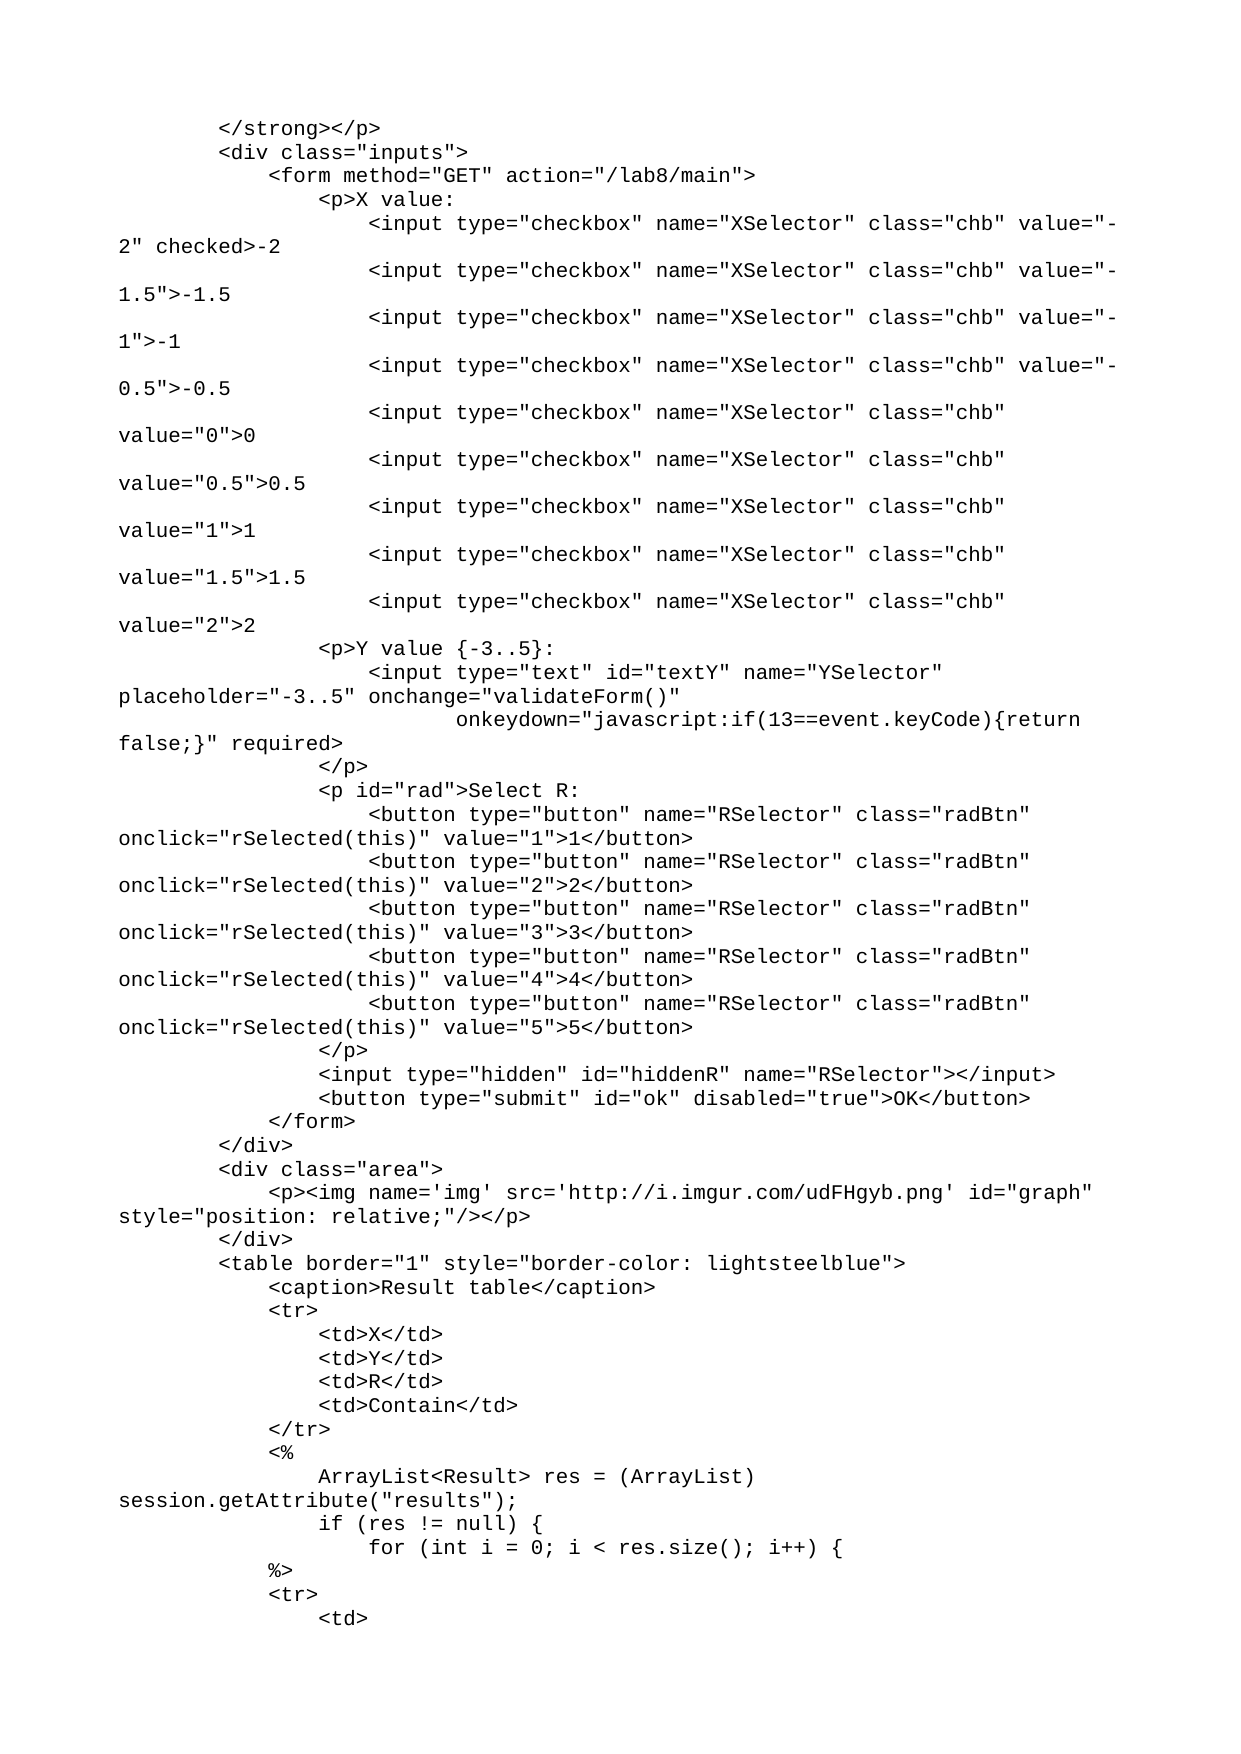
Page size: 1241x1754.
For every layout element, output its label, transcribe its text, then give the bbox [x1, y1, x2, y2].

text <tr> [118, 1300, 1122, 1324]
text <input type="checkbox" name="XSelector" class="chb" value="-0.5">-0.5 [118, 354, 1122, 402]
text <input type="checkbox" name="XSelector" class="chb" value="0.5">0.5 [118, 449, 1122, 496]
text ArrayList<Result> res = (ArrayList) session.getAttribute("results"); [118, 1466, 1122, 1513]
text <td>Y</td> [118, 1348, 1122, 1371]
text <p><img name='img' src='http://i.imgur.com/udFHgyb.png' id="graph" style="position: relative;"/></p> [118, 1182, 1122, 1229]
text </strong></p> [118, 118, 1122, 142]
text <button type="button" name="RSelector" class="radBtn" onclick="rSelected(this)" value="1">1</button> [118, 804, 1122, 851]
text <td>R</td> [118, 1371, 1122, 1395]
text <button type="button" name="RSelector" class="radBtn" onclick="rSelected(this)" value="3">3</button> [118, 898, 1122, 946]
text <input type="hidden" id="hiddenR" name="RSelector"></input> [118, 1064, 1122, 1088]
text <tr> [118, 1584, 1122, 1608]
text onkeydown="javascript:if(13==event.keyCode){return false;}" required> [118, 709, 1122, 757]
text <button type="button" name="RSelector" class="radBtn" onclick="rSelected(this)" value="2">2</button> [118, 851, 1122, 898]
text <input type="checkbox" name="XSelector" class="chb" value="0">0 [118, 402, 1122, 449]
text <% [118, 1442, 1122, 1466]
text <button type="button" name="RSelector" class="radBtn" onclick="rSelected(this)" value="5">5</button> [118, 993, 1122, 1040]
text <td> [118, 1608, 1122, 1631]
text <form method="GET" action="/lab8/main"> [118, 165, 1122, 189]
text <table border="1" style="border-color: lightsteelblue"> [118, 1253, 1122, 1277]
text <caption>Result table</caption> [118, 1277, 1122, 1300]
text <div class="inputs"> [118, 142, 1122, 165]
text </tr> [118, 1419, 1122, 1442]
text for (int i = 0; i < res.size(); i++) { [118, 1537, 1122, 1561]
text <p>X value: [118, 189, 1122, 213]
text <input type="checkbox" name="XSelector" class="chb" value="1">1 [118, 496, 1122, 544]
text <input type="checkbox" name="XSelector" class="chb" value="2">2 [118, 591, 1122, 638]
text </div> [118, 1229, 1122, 1253]
text <input type="checkbox" name="XSelector" class="chb" value="1.5">1.5 [118, 544, 1122, 591]
text <input type="checkbox" name="XSelector" class="chb" value="-2" checked>-2 [118, 213, 1122, 260]
text if (res != null) { [118, 1513, 1122, 1537]
text <td>X</td> [118, 1324, 1122, 1348]
text </p> [118, 1040, 1122, 1064]
text <button type="submit" id="ok" disabled="true">OK</button> [118, 1088, 1122, 1111]
text <input type="checkbox" name="XSelector" class="chb" value="-1">-1 [118, 307, 1122, 354]
text %> [118, 1561, 1122, 1584]
text <div class="area"> [118, 1158, 1122, 1182]
text </p> [118, 757, 1122, 780]
text <button type="button" name="RSelector" class="radBtn" onclick="rSelected(this)" value="4">4</button> [118, 946, 1122, 993]
text <p>Y value {-3..5}: [118, 638, 1122, 662]
text <input type="text" id="textY" name="YSelector" placeholder="-3..5" onchange="validateForm()" [118, 662, 1122, 709]
text <td>Contain</td> [118, 1395, 1122, 1419]
text <p id="rad">Select R: [118, 780, 1122, 804]
text </div> [118, 1135, 1122, 1158]
text <input type="checkbox" name="XSelector" class="chb" value="-1.5">-1.5 [118, 260, 1122, 307]
text </form> [118, 1111, 1122, 1135]
